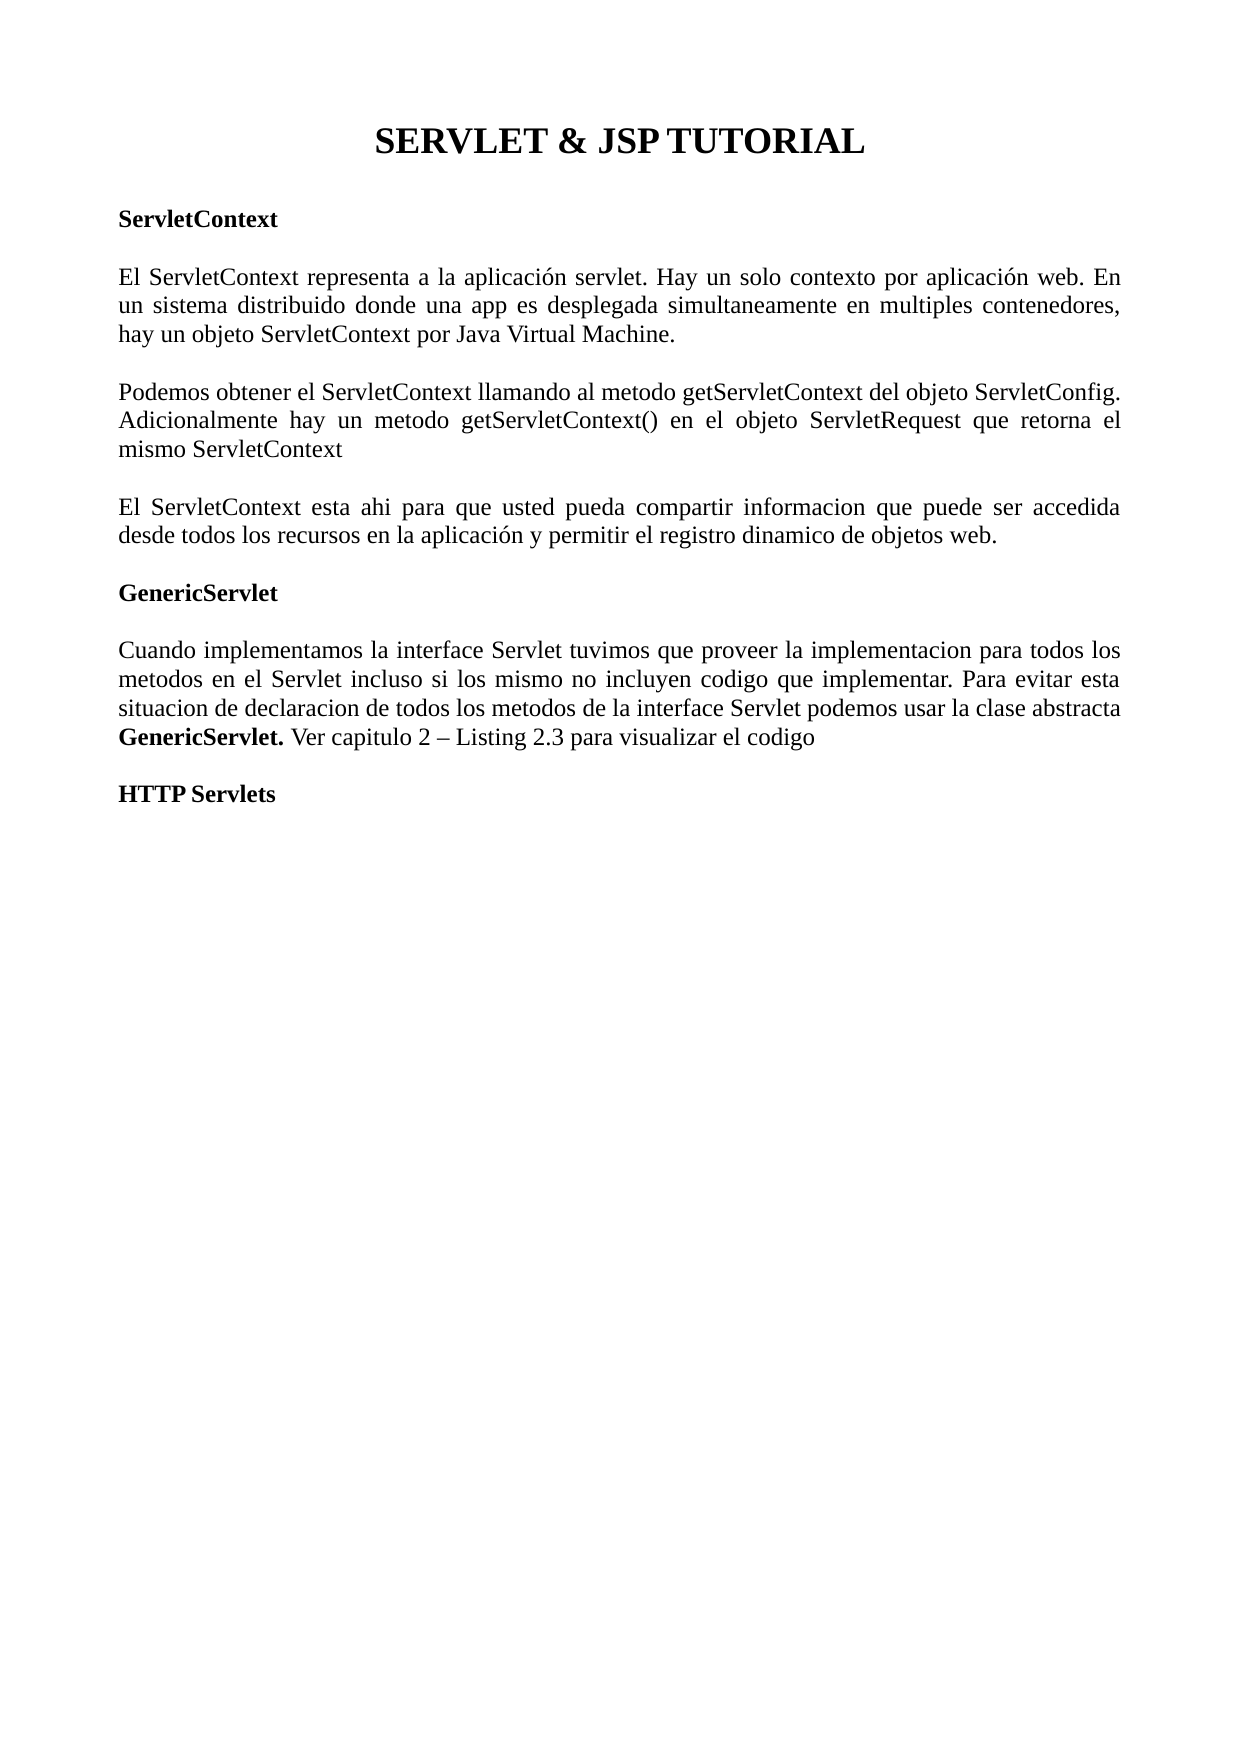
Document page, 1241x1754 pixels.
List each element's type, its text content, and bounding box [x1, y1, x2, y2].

text SERVLET & JSP TUTORIAL [118, 118, 1122, 161]
text ServletContext [118, 204, 1122, 233]
text HTTP Servlets [118, 779, 1122, 808]
text El ServletContext representa a la aplicación servlet. Hay un solo contexto por aplicación web. En un sistema distribuido donde una app es desplegada simultaneamente en multiples contenedores, hay un objeto ServletContext por Java Virtual Machine. [118, 262, 1122, 348]
text Cuando implementamos la interface Servlet tuvimos que proveer la implementacion para todos los metodos en el Servlet incluso si los mismo no incluyen codigo que implementar. Para evitar esta situacion de declaracion de todos los metodos de la interface Servlet podemos usar la clase abstracta GenericServlet. Ver capitulo 2 – Listing 2.3 para visualizar el codigo [118, 636, 1122, 751]
text Podemos obtener el ServletContext llamando al metodo getServletContext del objeto ServletConfig. Adicionalmente hay un metodo getServletContext() en el objeto ServletRequest que retorna el mismo ServletContext [118, 377, 1122, 463]
text El ServletContext esta ahi para que usted pueda compartir informacion que puede ser accedida desde todos los recursos en la aplicación y permitir el registro dinamico de objetos web. [118, 492, 1122, 549]
text GenericServlet [118, 578, 1122, 607]
